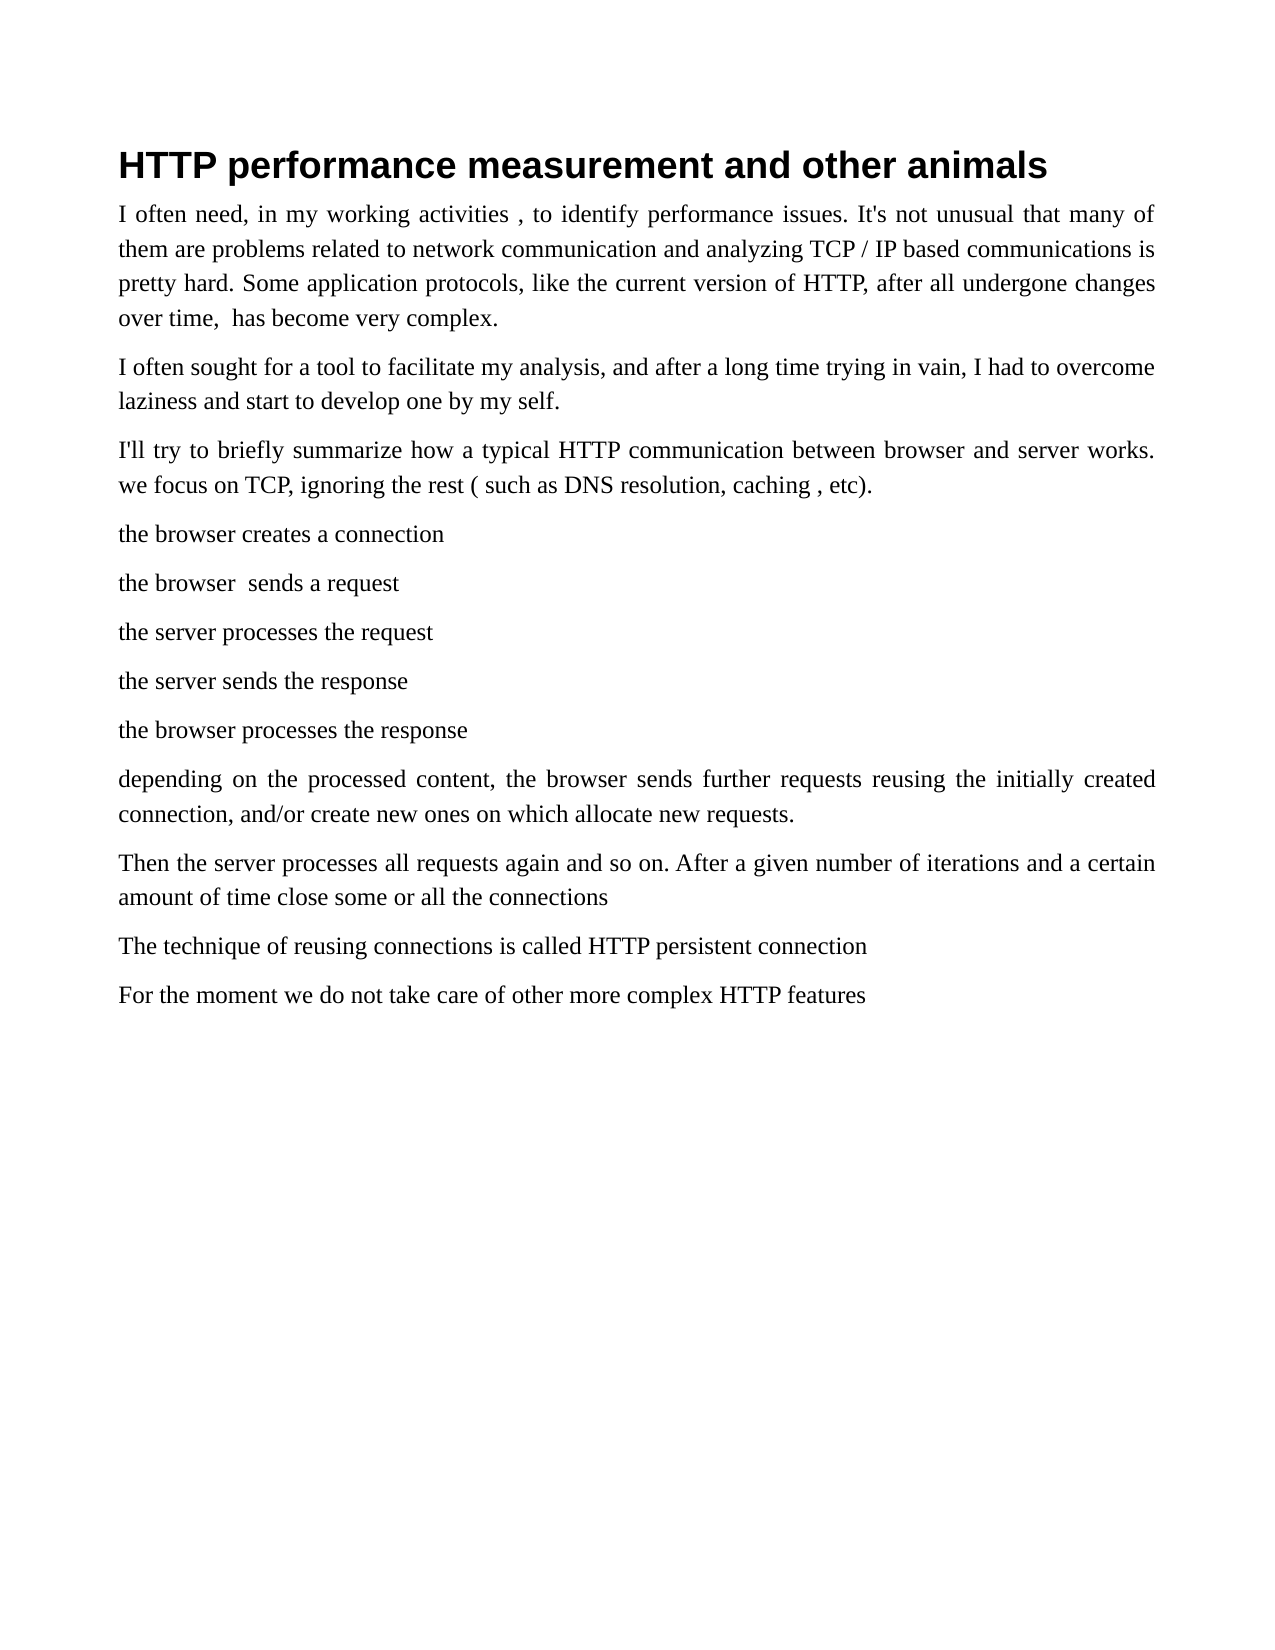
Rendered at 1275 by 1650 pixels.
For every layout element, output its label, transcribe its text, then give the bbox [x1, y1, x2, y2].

text the server sends the response [118, 666, 1157, 695]
text I often sought for a tool to facilitate my analysis, and after a long time trying in vain, I had to overcome laziness and start to develop one by my self. [118, 352, 1157, 415]
text I'll try to briefly summarize how a typical HTTP communication between browser and server works. we focus on TCP, ignoring the rest ( such as DNS resolution, caching , etc). [118, 435, 1157, 498]
text the server processes the request [118, 617, 1157, 646]
text Then the server processes all requests again and so on. After a given number of iterations and a certain amount of time close some or all the connections [118, 848, 1157, 911]
subtitle HTTP performance measurement and other animals [118, 143, 1157, 187]
text For the moment we do not take care of other more complex HTTP features [118, 980, 1157, 1009]
text the browser creates a connection [118, 519, 1157, 548]
text depending on the processed content, the browser sends further requests reusing the initially created connection, and/or create new ones on which allocate new requests. [118, 764, 1157, 827]
text the browser sends a request [118, 568, 1157, 597]
text The technique of reusing connections is called HTTP persistent connection [118, 931, 1157, 960]
text the browser processes the response [118, 715, 1157, 744]
text I often need, in my working activities , to identify performance issues. It's not unusual that many of them are problems related to network communication and analyzing TCP / IP based communications is pretty hard. Some application protocols, like the current version of HTTP, after all undergone changes over time, has become very complex. [118, 199, 1157, 331]
